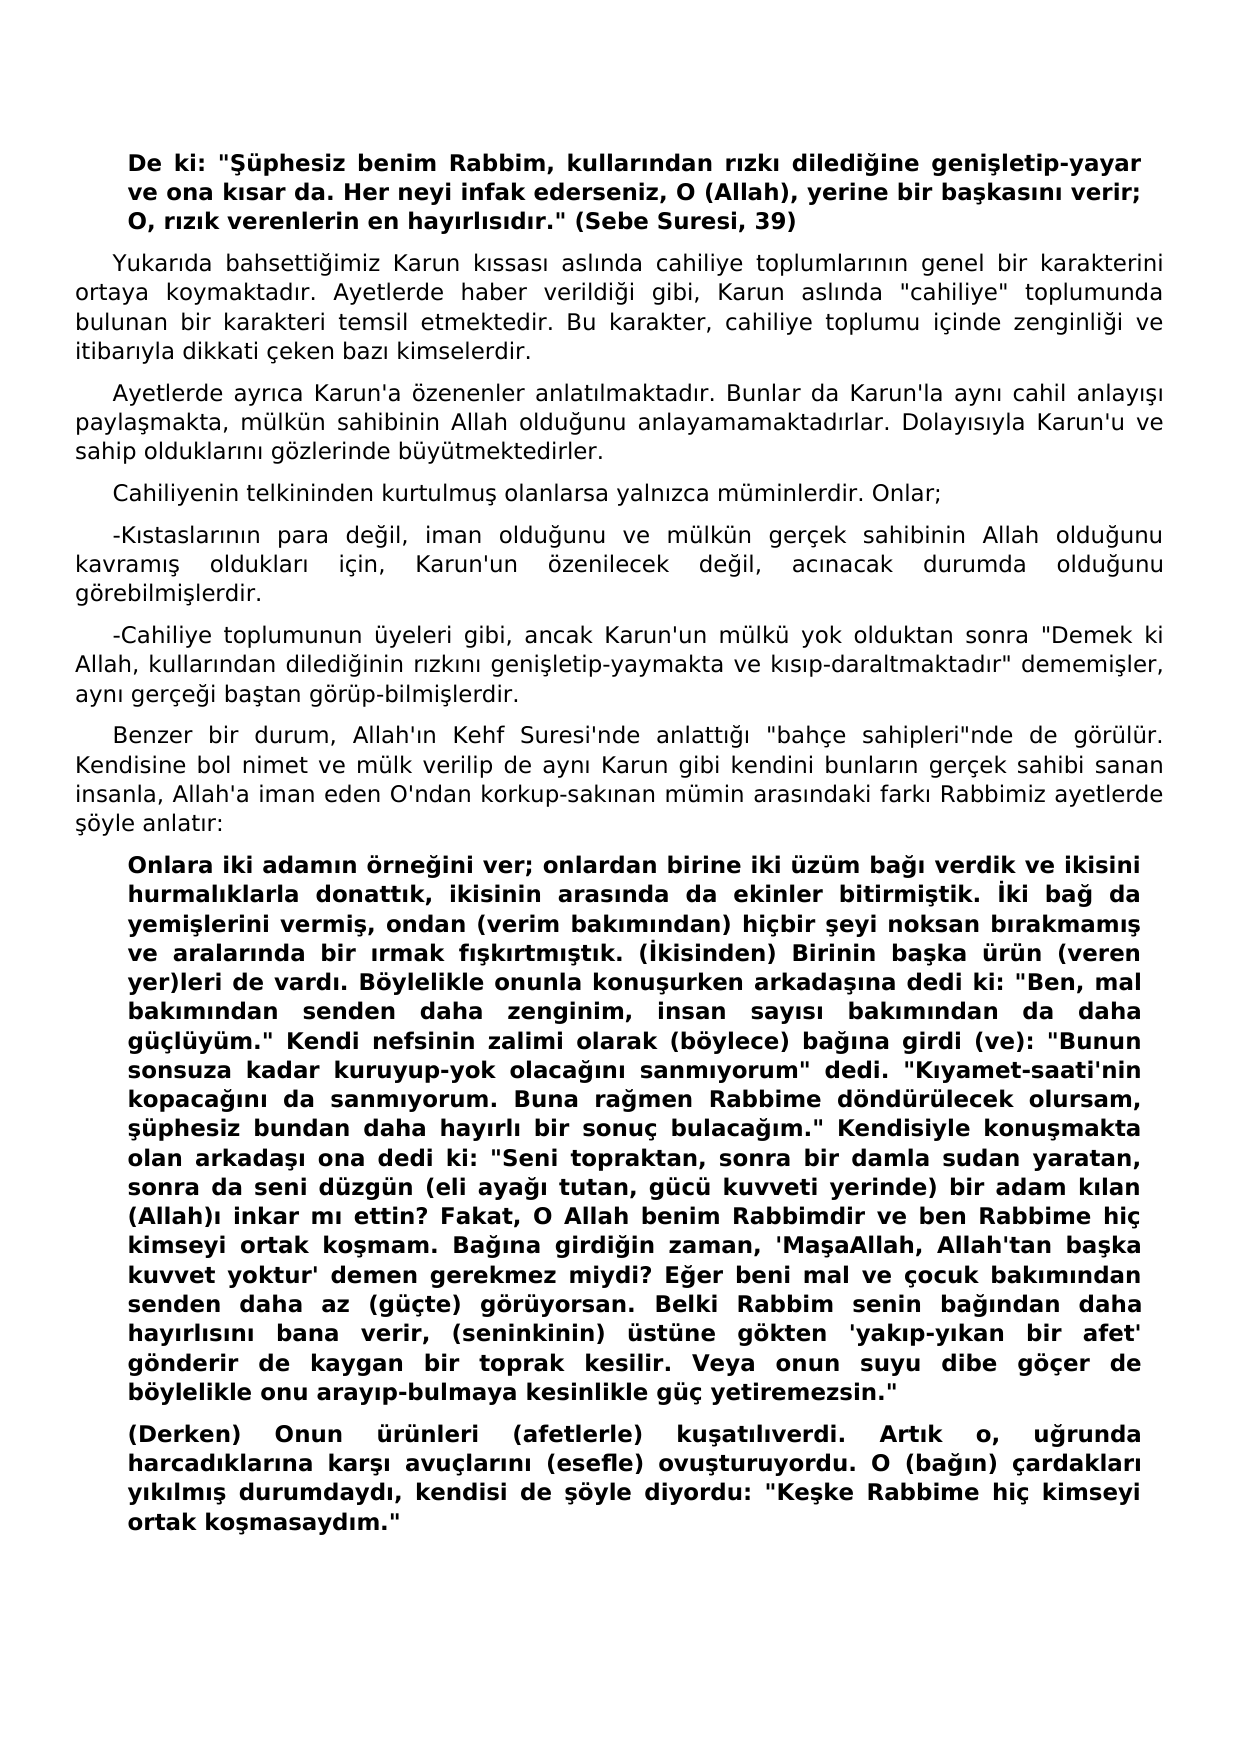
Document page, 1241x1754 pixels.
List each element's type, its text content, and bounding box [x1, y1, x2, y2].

text (Derken) Onun ürünleri (afetlerle) kuşatılıverdi. Artık o, uğrunda harcadıklarına karşı avuçlarını (esefle) ovuşturuyordu. O (bağın) çardakları yıkılmış durumdaydı, kendisi de şöyle diyordu: "Keşke Rabbime hiç kimseyi ortak koşmasaydım." [127, 1421, 1143, 1535]
text Onlara iki adamın örneğini ver; onlardan birine iki üzüm bağı verdik ve ikisini hurmalıklarla donattık, ikisinin arasında da ekinler bitirmiştik. İki bağ da yemişlerini vermiş, ondan (verim bakımından) hiçbir şeyi noksan bırakmamış ve aralarında bir ırmak fışkırtmıştık. (İkisinden) Birinin başka ürün (veren yer)leri de vardı. Böylelikle onunla konuşurken arkadaşına dedi ki: "Ben, mal bakımından senden daha zenginim, insan sayısı bakımından da daha güçlüyüm." Kendi nefsinin zalimi olarak (böylece) bağına girdi (ve): "Bunun sonsuza kadar kuruyup-yok olacağını sanmıyorum" dedi. "Kıyamet-saati'nin kopacağını da sanmıyorum. Buna rağmen Rabbime döndürülecek olursam, şüphesiz bundan daha hayırlı bir sonuç bulacağım." Kendisiyle konuşmakta olan arkadaşı ona dedi ki: "Seni topraktan, sonra bir damla sudan yaratan, sonra da seni düzgün (eli ayağı tutan, gücü kuvveti yerinde) bir adam kılan (Allah)ı inkar mı ettin? Fakat, O Allah benim Rabbimdir ve ben Rabbime hiç kimseyi ortak koşmam. Bağına girdiğin zaman, 'MaşaAllah, Allah'tan başka kuvvet yoktur' demen gerekmez miydi? Eğer beni mal ve çocuk bakımından senden daha az (güçte) görüyorsan. Belki Rabbim senin bağından daha hayırlısını bana verir, (seninkinin) üstüne gökten 'yakıp-yıkan bir afet' gönderir de kaygan bir toprak kesilir. Veya onun suyu dibe göçer de böylelikle onu arayıp-bulmaya kesinlikle güç yetiremezsin." [127, 852, 1143, 1406]
text De ki: "Şüphesiz benim Rabbim, kullarından rızkı dilediğine genişletip-yayar ve ona kısar da. Her neyi infak ederseniz, O (Allah), yerine bir başkasını verir; O, rızık verenlerin en hayırlısıdır." (Sebe Suresi, 39) [127, 150, 1143, 235]
text -Kıstaslarının para değil, iman olduğunu ve mülkün gerçek sahibinin Allah olduğunu kavramış oldukları için, Karun'un özenilecek değil, acınacak durumda olduğunu görebilmişlerdir. [75, 522, 1165, 607]
text Yukarıda bahsettiğimiz Karun kıssası aslında cahiliye toplumlarının genel bir karakterini ortaya koymaktadır. Ayetlerde haber verildiği gibi, Karun aslında "cahiliye" toplumunda bulunan bir karakteri temsil etmektedir. Bu karakter, cahiliye toplumu içinde zenginliği ve itibarıyla dikkati çeken bazı kimselerdir. [75, 250, 1165, 365]
text Benzer bir durum, Allah'ın Kehf Suresi'nde anlattığı "bahçe sahipleri"nde de görülür. Kendisine bol nimet ve mülk verilip de aynı Karun gibi kendini bunların gerçek sahibi sanan insanla, Allah'a iman eden O'ndan korkup-sakınan mümin arasındaki farkı Rabbimiz ayetlerde şöyle anlatır: [75, 723, 1165, 837]
text Ayetlerde ayrıca Karun'a özenenler anlatılmaktadır. Bunlar da Karun'la aynı cahil anlayışı paylaşmakta, mülkün sahibinin Allah olduğunu anlayamamaktadırlar. Dolayısıyla Karun'u ve sahip olduklarını gözlerinde büyütmektedirler. [75, 380, 1165, 465]
text Cahiliyenin telkininden kurtulmuş olanlarsa yalnızca müminlerdir. Onlar; [75, 480, 1165, 507]
text -Cahiliye toplumunun üyeleri gibi, ancak Karun'un mülkü yok olduktan sonra "Demek ki Allah, kullarından dilediğinin rızkını genişletip-yaymakta ve kısıp-daraltmaktadır" dememişler, aynı gerçeği baştan görüp-bilmişlerdir. [75, 622, 1165, 707]
